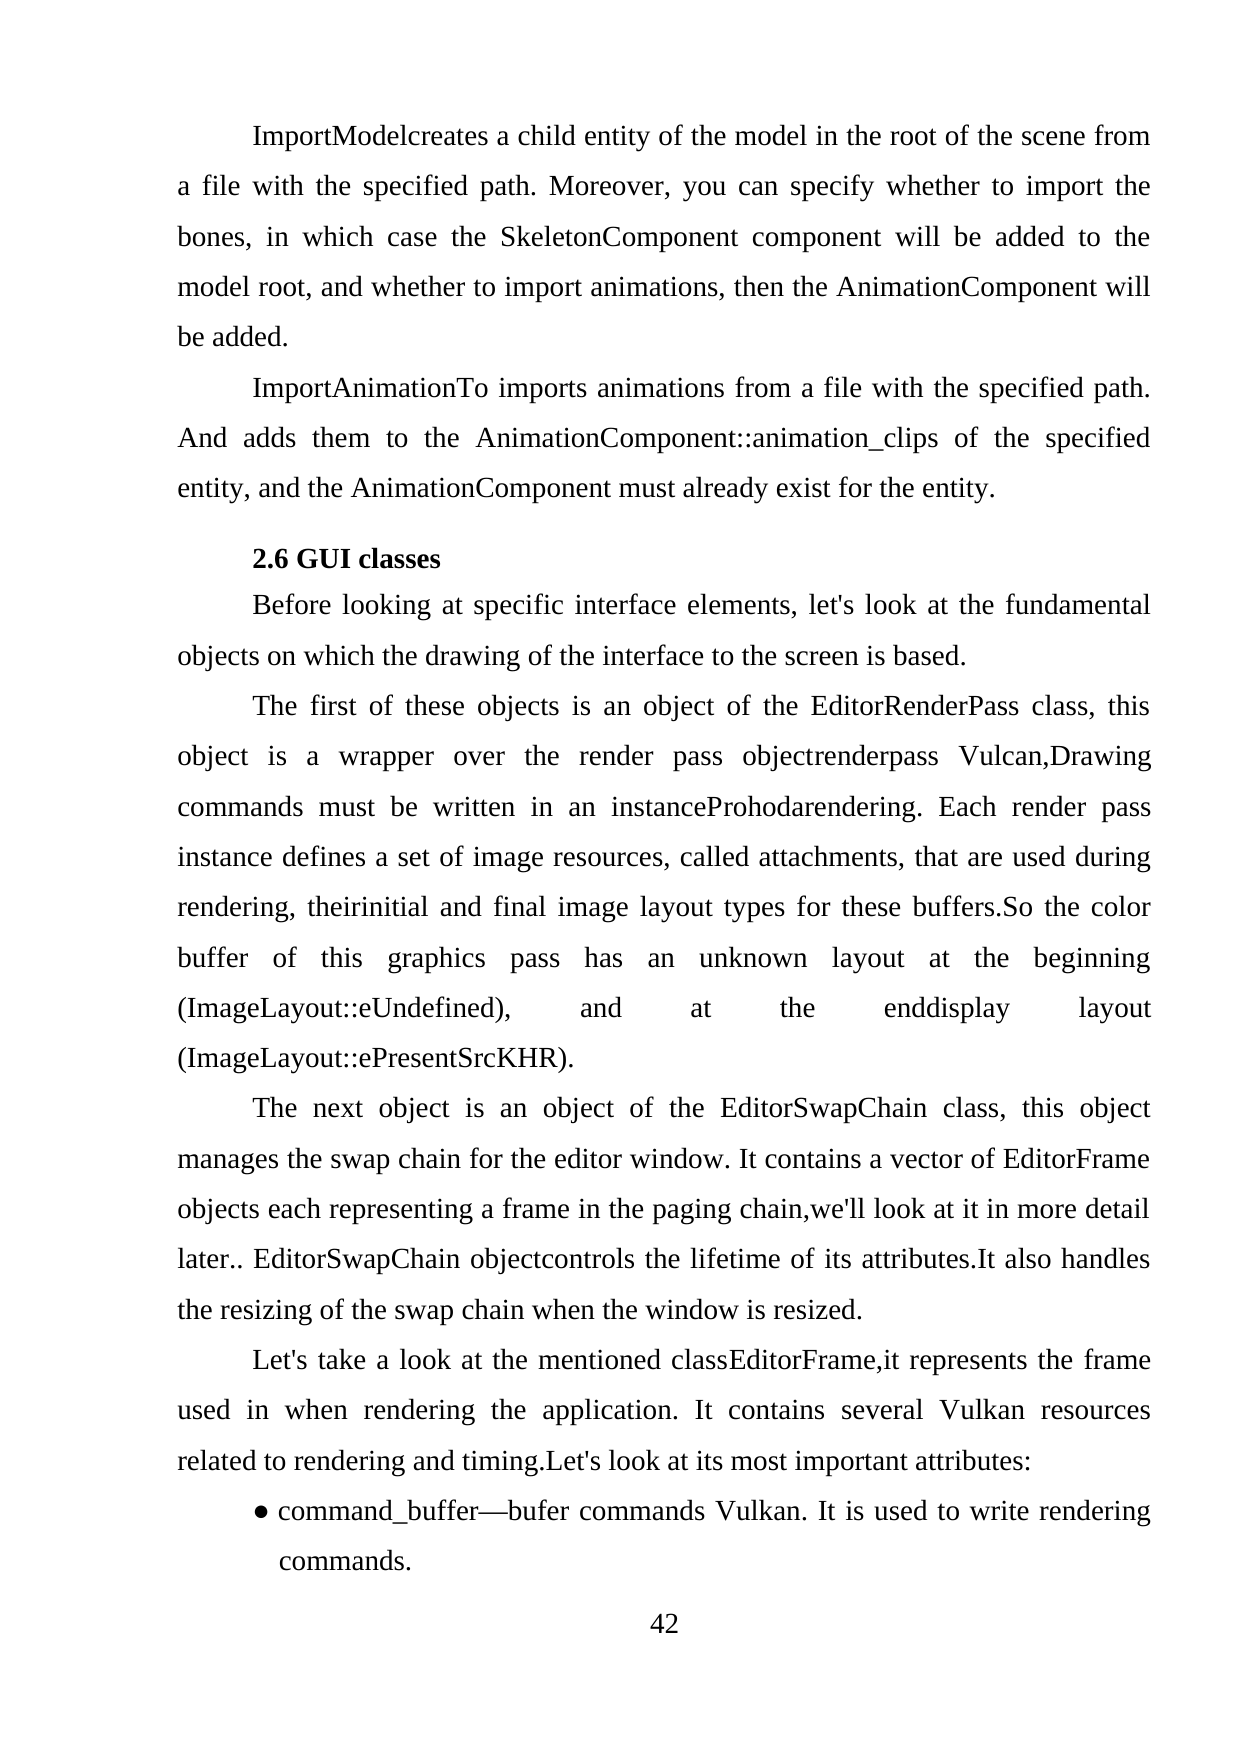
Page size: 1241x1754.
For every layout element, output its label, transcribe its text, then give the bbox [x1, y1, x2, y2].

list command_buffer—bufer commands Vulkan. It is used to write rendering commands. [252, 1493, 1152, 1577]
text ImportModelcreates a child entity of the model in the root of the scene from a file with the specified path. Moreover, you can specify whether to import the bones, in which case the SkeletonComponent component will be added to the model root, and whether to import animations, then the AnimationComponent will be added. [177, 118, 1152, 353]
text ImportAnimationTo imports animations from a file with the specified path. And adds them to the AnimationComponent::animation_clips of the specified entity, and the AnimationComponent must already exist for the entity. [177, 370, 1152, 504]
text Before looking at specific interface elements, let's look at the fundamental objects on which the drawing of the interface to the screen is based. [177, 587, 1152, 671]
text The next object is an object of the EditorSwapChain class, this object manages the swap chain for the editor window. It contains a vector of EditorFrame objects each representing a frame in the paging chain,we'll look at it in more detail later.. EditorSwapChain objectcontrols the lifetime of its attributes.It also handles the resizing of the swap chain when the window is resized. [177, 1091, 1152, 1325]
text Let's take a look at the mentioned classEditorFrame,it represents the frame used in when rendering the application. It contains several Vulkan resources related to rendering and timing.Let's look at its most important attributes: [177, 1342, 1152, 1476]
subtitle GUI classes [177, 541, 1152, 575]
text The first of these objects is an object of the EditorRenderPass class, this object is a wrapper over the render pass objectrenderpass Vulcan,Drawing commands must be written in an instanceProhodarendering. Each render pass instance defines a set of image resources, called attachments, that are used during rendering, theirinitial and final image layout types for these buffers.So the color buffer of this graphics pass has an unknown layout at the beginning (ImageLayout::eUndefined), and at the enddisplay layout (ImageLayout::ePresentSrcKHR). [177, 688, 1152, 1074]
